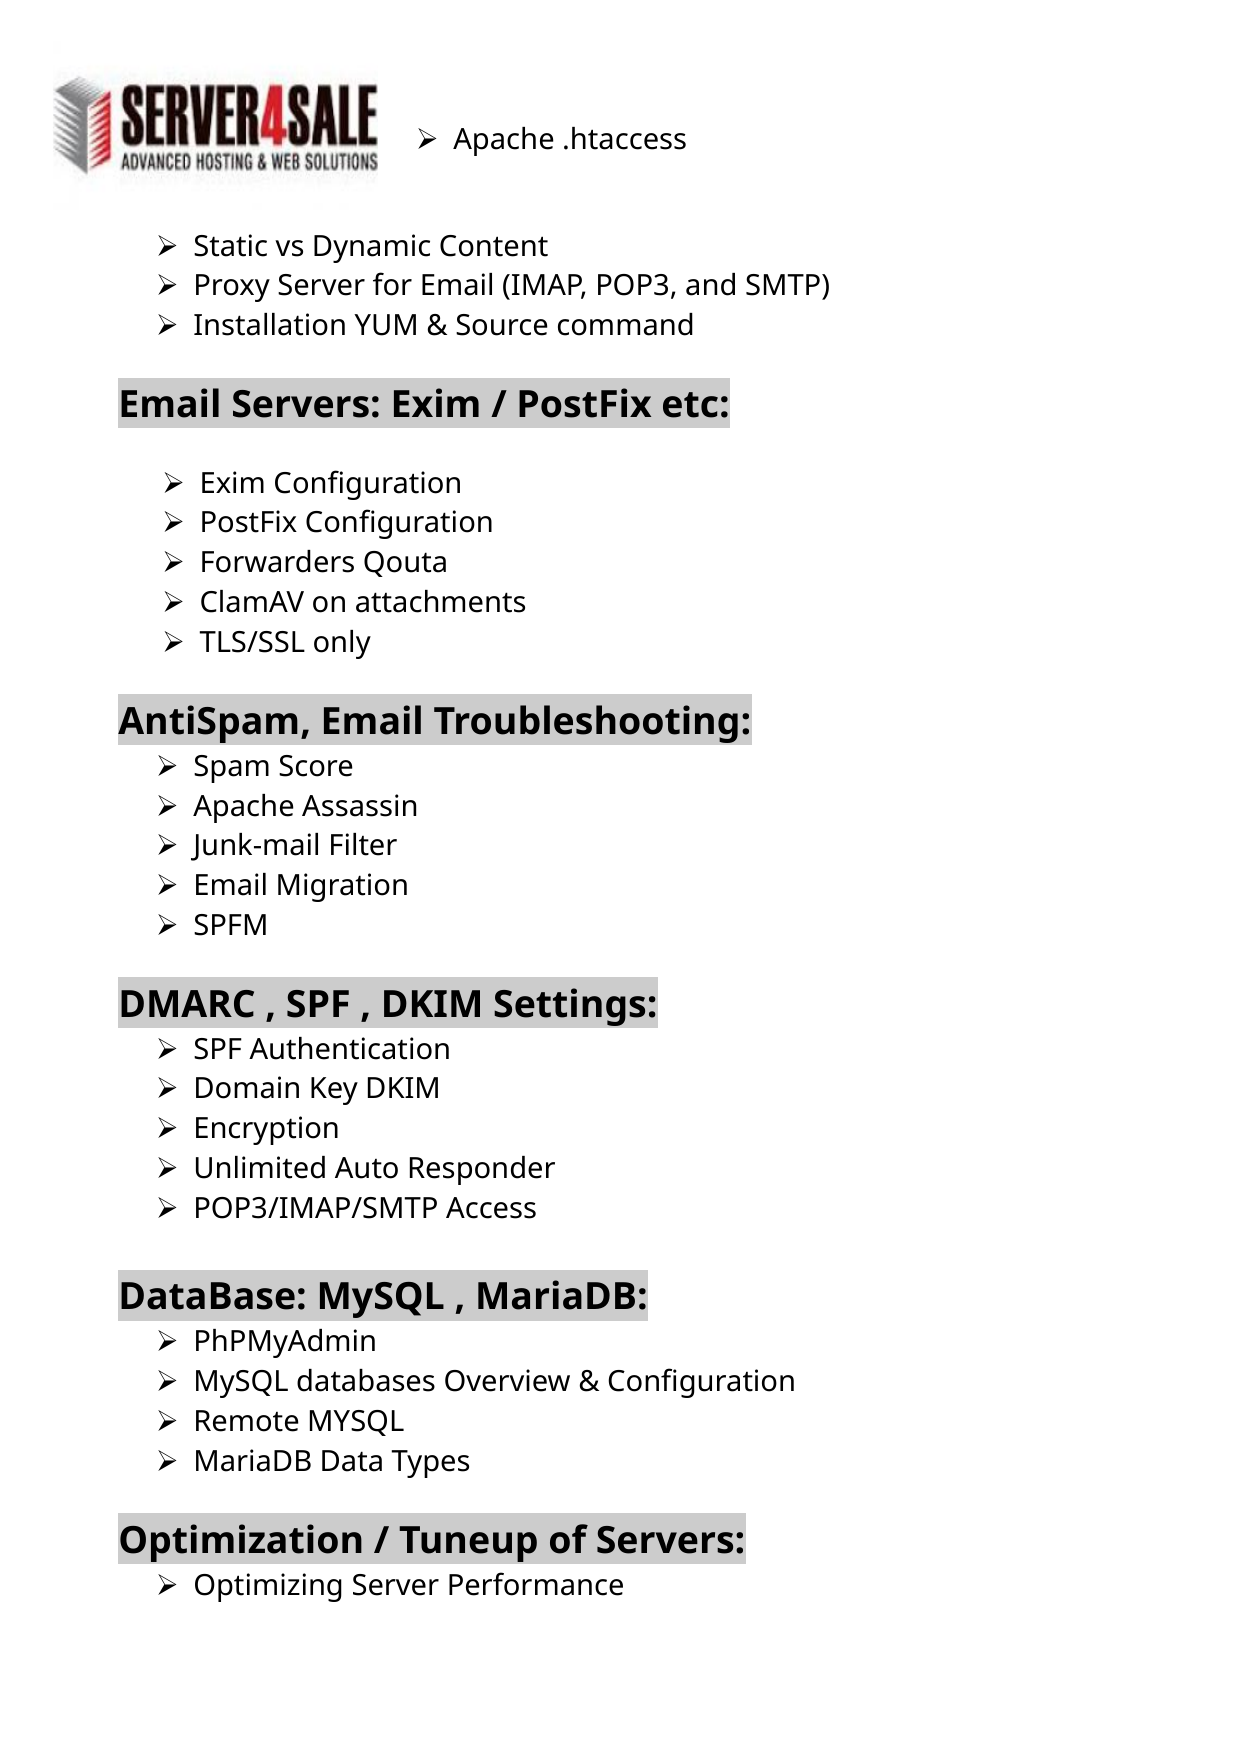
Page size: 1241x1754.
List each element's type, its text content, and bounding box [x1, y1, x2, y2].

list PhPMyAdmin [156, 1321, 1122, 1360]
list Installation YUM & Source command [156, 304, 1122, 344]
list Apache .htaccess [378, 118, 1122, 158]
list Remote MYSQL [156, 1400, 1122, 1440]
list Static vs Dynamic Content [156, 225, 1122, 264]
picture [52, 41, 378, 210]
list Forwarders Qouta [162, 541, 1122, 581]
text DataBase: MySQL , MariaDB: [118, 1270, 1122, 1321]
text Optimization / Tuneup of Servers: [118, 1513, 1122, 1564]
list Exim Configuration [162, 462, 1122, 502]
list Domain Key DKIM [156, 1068, 1122, 1107]
text DMARC , SPF , DKIM Settings: [118, 977, 1122, 1028]
list POP3/IMAP/SMTP Access [156, 1187, 1122, 1227]
text Email Servers: Exim / PostFix etc: [118, 377, 1122, 428]
list PostFix Configuration [162, 502, 1122, 541]
list Optimizing Server Performance [156, 1564, 1122, 1604]
list Spam Score [156, 745, 1122, 785]
list Encryption [156, 1107, 1122, 1147]
list MySQL databases Overview & Configuration [156, 1360, 1122, 1400]
text AntiSpam, Email Troubleshooting: [118, 694, 1122, 745]
list TLS/SSL only [162, 621, 1122, 661]
list MariaDB Data Types [156, 1440, 1122, 1479]
list Apache Assassin [156, 785, 1122, 824]
list Proxy Server for Email (IMAP, POP3, and SMTP) [156, 264, 1122, 304]
list Junk-mail Filter [156, 824, 1122, 864]
list Email Migration [156, 864, 1122, 904]
list ClamAV on attachments [162, 581, 1122, 621]
list Unlimited Auto Responder [156, 1147, 1122, 1187]
list SPFM [156, 904, 1122, 943]
list SPF Authentication [156, 1028, 1122, 1068]
